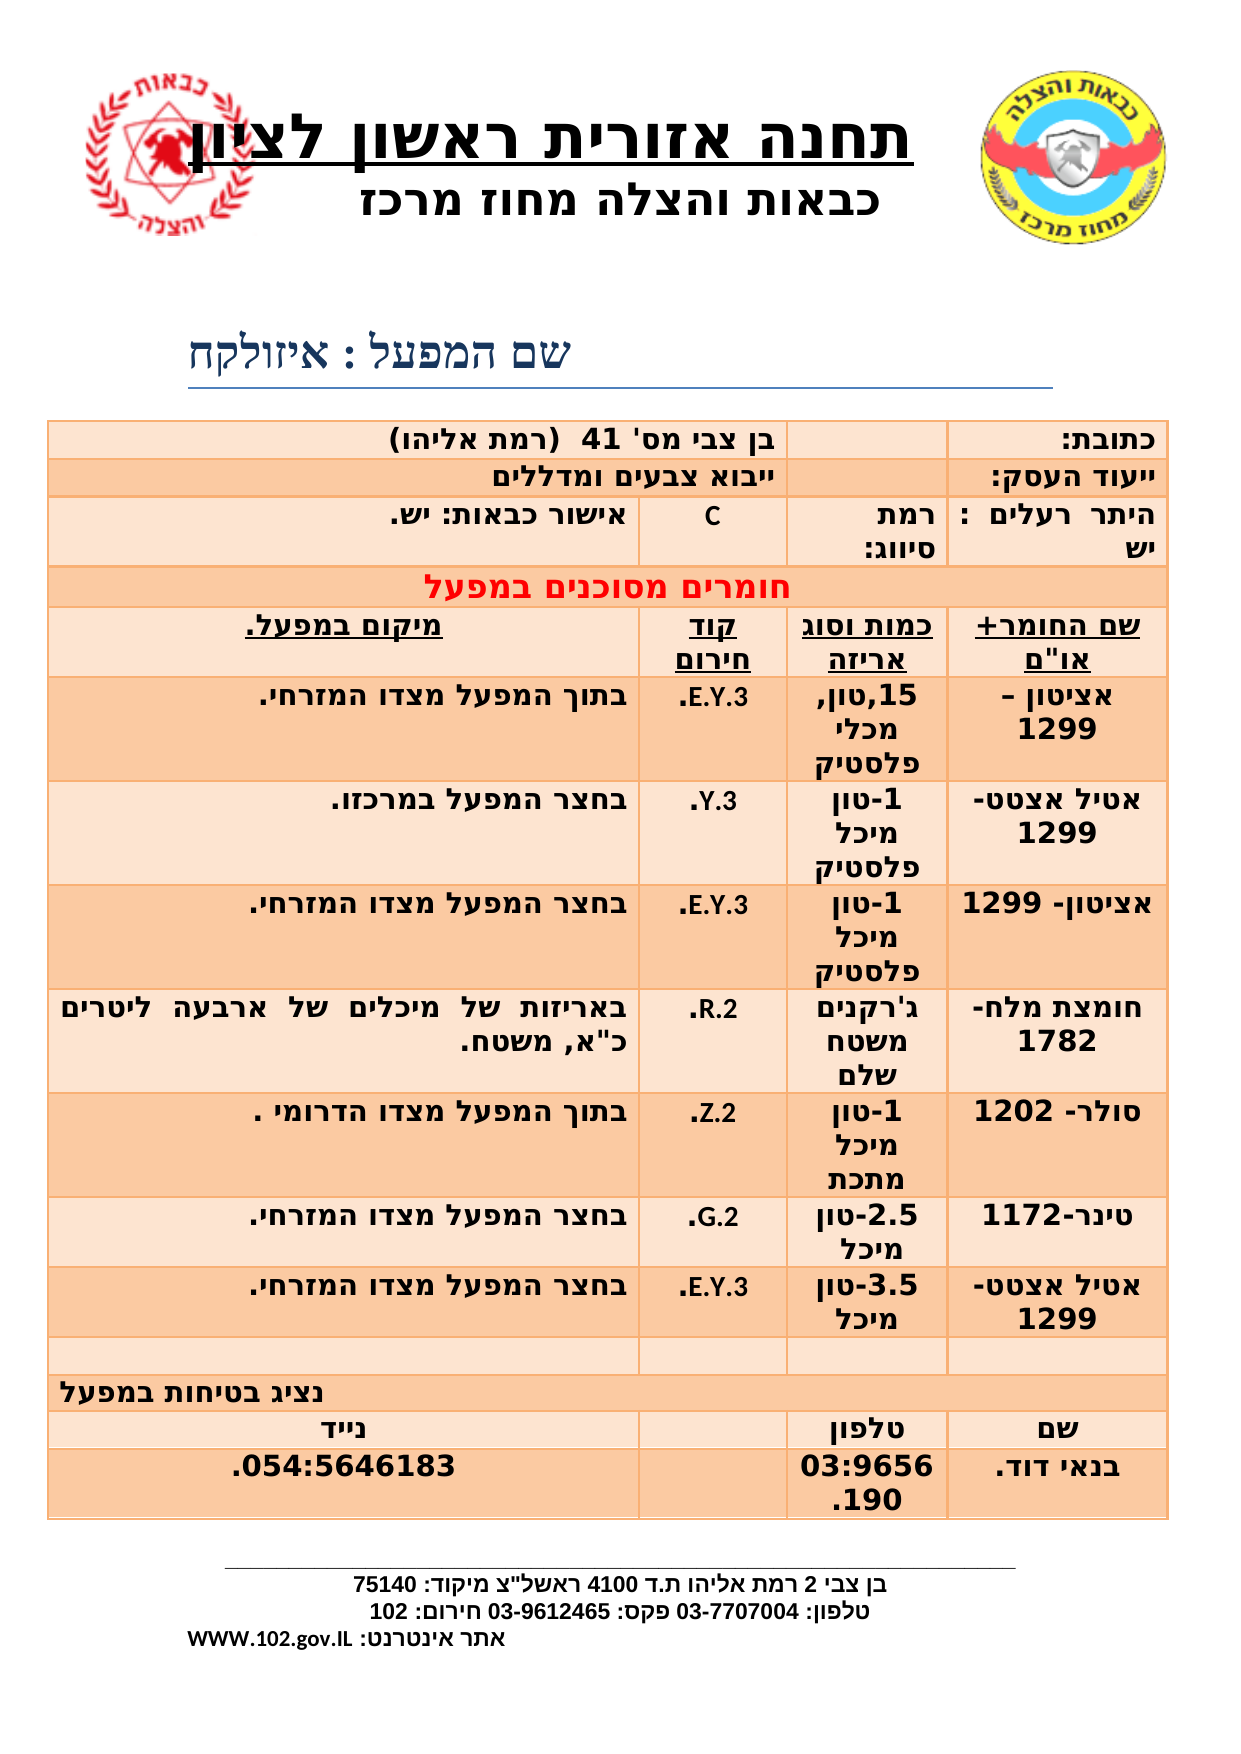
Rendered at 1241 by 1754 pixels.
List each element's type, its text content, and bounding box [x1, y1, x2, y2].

table_cell בנאי דוד. [949, 1450, 1166, 1517]
table_cell 054:5646183. [49, 1450, 638, 1517]
table_cell בחצר המפעל מצדו המזרחי. [49, 886, 638, 988]
table_cell חומרים מסוכנים במפעל [49, 568, 1166, 606]
table_cell Y.3. [640, 782, 786, 884]
table_cell באריזות של מיכלים של ארבעה ליטרים כ"א, משטח. [49, 990, 638, 1092]
table_cell נציג בטיחות במפעל [49, 1376, 1166, 1410]
text שם המפעל : איזולקח [187, 326, 1053, 389]
table_cell Z.2. [640, 1094, 786, 1196]
table_header כתובת: [949, 422, 1166, 458]
table_cell C [640, 498, 786, 565]
table_cell טלפון [788, 1412, 946, 1447]
table_header [788, 422, 946, 458]
table_cell E.Y.3. [640, 1268, 786, 1336]
table_cell [640, 1450, 786, 1517]
table_cell G.2. [640, 1198, 786, 1266]
table_cell קוד חירום [640, 608, 786, 676]
table_cell [640, 1412, 786, 1447]
table_cell ג'רקנים משטח שלם [788, 990, 946, 1092]
table_cell נייד [49, 1412, 638, 1447]
table_cell אישור כבאות: יש. [49, 498, 638, 565]
table_cell [788, 1338, 946, 1374]
table_cell טינר-1172 [949, 1198, 1166, 1266]
table_cell בתוך המפעל מצדו הדרומי . [49, 1094, 638, 1196]
table_cell [640, 1338, 786, 1374]
table_cell בחצר המפעל במרכזו. [49, 782, 638, 884]
table_cell כמות וסוג אריזה [788, 608, 946, 676]
table_cell ייעוד העסק: [949, 460, 1166, 495]
table_cell מיקום במפעל. [49, 608, 638, 676]
table_cell אטיל אצטט-1299 [949, 782, 1166, 884]
table_cell [949, 1338, 1166, 1374]
table_cell 1-טון מיכל פלסטיק [788, 782, 946, 884]
table_cell חומצת מלח-1782 [949, 990, 1166, 1092]
table_cell 3.5-טון מיכל [788, 1268, 946, 1336]
table_cell 03:9656190. [788, 1450, 946, 1517]
table_cell אציטון- 1299 [949, 886, 1166, 988]
table_cell בתוך המפעל מצדו המזרחי. [49, 678, 638, 780]
table_cell סולר- 1202 [949, 1094, 1166, 1196]
table_cell רמת סיווג: [788, 498, 946, 565]
table_cell 2.5-טון מיכל [788, 1198, 946, 1266]
table_cell R.2. [640, 990, 786, 1092]
table_cell בחצר המפעל מצדו המזרחי. [49, 1268, 638, 1336]
table_cell שם החומר+ או"ם [949, 608, 1166, 676]
table_cell בחצר המפעל מצדו המזרחי. [49, 1198, 638, 1266]
table_cell [788, 460, 946, 495]
table_cell היתר רעלים : יש [949, 498, 1166, 565]
table_cell E.Y.3. [640, 678, 786, 780]
table_cell אציטון – 1299 [949, 678, 1166, 780]
table_cell 1-טון מיכל פלסטיק [788, 886, 946, 988]
table_cell אטיל אצטט-1299 [949, 1268, 1166, 1336]
table_cell שם [949, 1412, 1166, 1447]
table_header בן צבי מס' 41 (רמת אליהו) [49, 422, 786, 458]
table_cell E.Y.3. [640, 886, 786, 988]
table_cell 1-טון מיכל מתכת [788, 1094, 946, 1196]
table_cell ייבוא צבעים ומדללים [49, 460, 786, 495]
table_cell [49, 1338, 638, 1374]
table_cell 15,טון,מכלי פלסטיק [788, 678, 946, 780]
